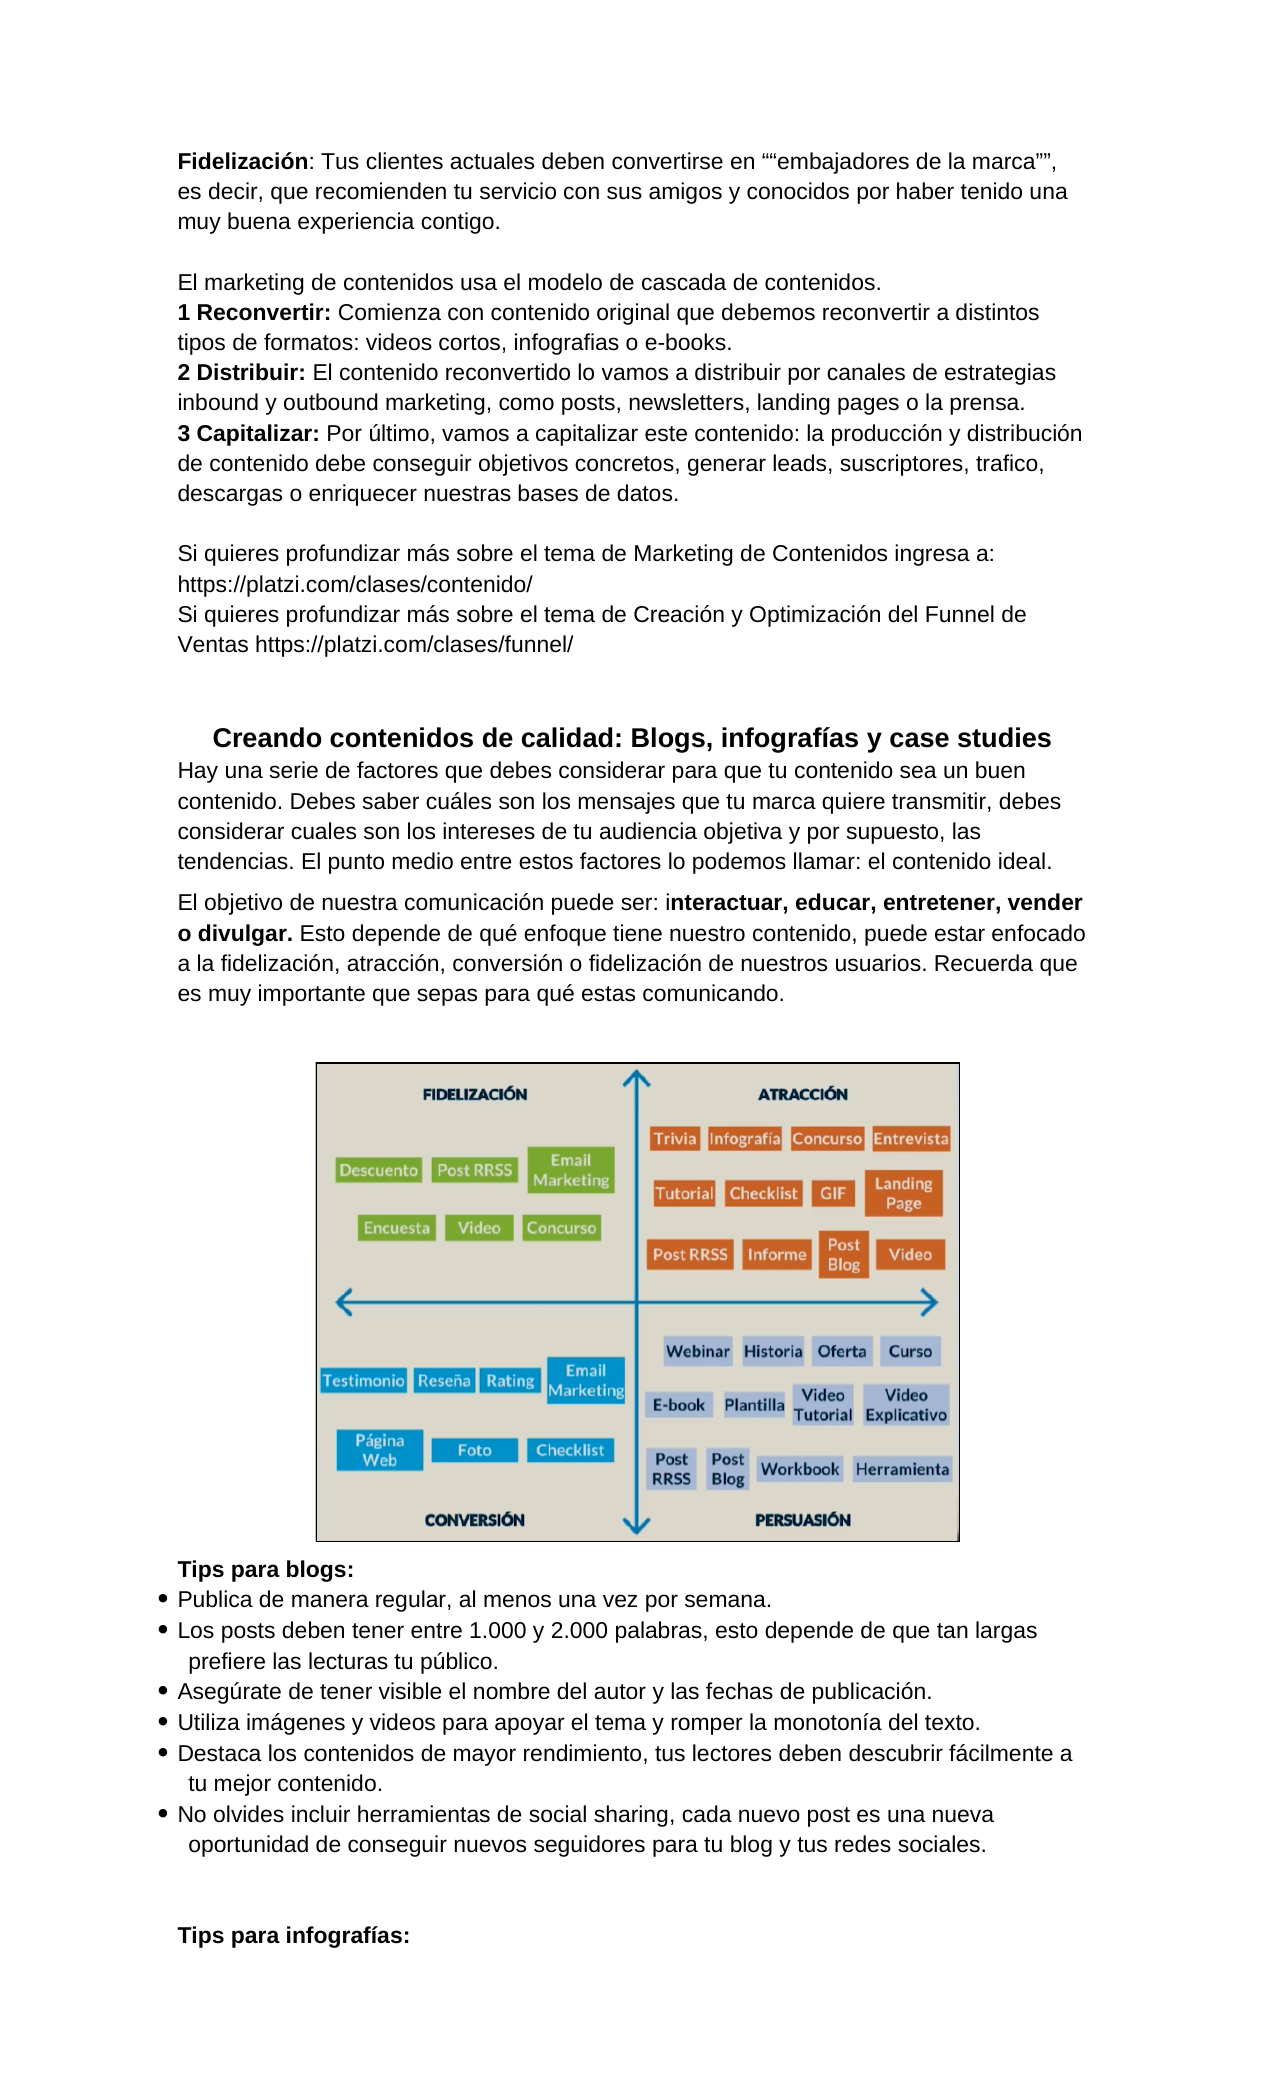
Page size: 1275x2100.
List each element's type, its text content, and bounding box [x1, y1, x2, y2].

list Utiliza imágenes y videos para apoyar el tema y romper la monotonía del texto. [159, 1709, 1087, 1736]
list Publica de manera regular, al menos una vez por semana. [159, 1586, 1087, 1613]
text 2 Distribuir: El contenido reconvertido lo vamos a distribuir por canales de estrategias inbound y outbound marketing, como posts, newsletters, landing pages o la prensa. [177, 359, 1087, 416]
list No olvides incluir herramientas de social sharing, cada nuevo post es una nueva oportunidad de conseguir nuevos seguidores para tu blog y tus redes sociales. [159, 1801, 1087, 1858]
text Tips para blogs: [177, 1556, 1098, 1582]
text Si quieres profundizar más sobre el tema de Marketing de Contenidos ingresa a: https://platzi.com/clases/contenido/ [177, 540, 1087, 597]
text El objetivo de nuestra comunicación puede ser: interactuar, educar, entretener, vender o divulgar. Esto depende de qué enfoque tiene nuestro contenido, puede estar enfocado a la fidelización, atracción, conversión o fidelización de nuestros usuarios. Recuerda que es muy importante que sepas para qué estas comunicando. [177, 889, 1098, 1006]
text 3 Capitalizar: Por último, vamos a capitalizar este contenido: la producción y distribución de contenido debe conseguir objetivos concretos, generar leads, suscriptores, trafico, descargas o enriquecer nuestras bases de datos. [177, 419, 1087, 506]
text Si quieres profundizar más sobre el tema de Creación y Optimización del Funnel de Ventas https://platzi.com/clases/funnel/ [177, 601, 1087, 657]
text 1 Reconvertir: Comienza con contenido original que debemos reconvertir a distintos tipos de formatos: videos cortos, infografias o e-books. [177, 299, 1087, 355]
text Tips para infografías: [177, 1922, 1098, 1948]
subtitle Creando contenidos de calidad: Blogs, infografías y case studies [177, 722, 1087, 753]
text El marketing de contenidos usa el modelo de cascada de contenidos. [177, 268, 1087, 295]
list Asegúrate de tener visible el nombre del autor y las fechas de publicación. [159, 1678, 1087, 1705]
text Hay una serie de factores que debes considerar para que tu contenido sea un buen contenido. Debes saber cuáles son los mensajes que tu marca quiere transmitir, debes considerar cuales son los intereses de tu audiencia objetiva y por supuesto, las tendencias. El punto medio entre estos factores lo podemos llamar: el contenido ideal. [177, 757, 1098, 874]
list Destaca los contenidos de mayor rendimiento, tus lectores deben descubrir fácilmente a tu mejor contenido. [159, 1739, 1087, 1797]
list Los posts deben tener entre 1.000 y 2.000 palabras, esto depende de que tan largas prefiere las lecturas tu público. [159, 1617, 1087, 1674]
text Fidelización: Tus clientes actuales deben convertirse en ““embajadores de la marca””, es decir, que recomienden tu servicio con sus amigos y conocidos por haber tenido una muy buena experiencia contigo. [177, 148, 1087, 234]
